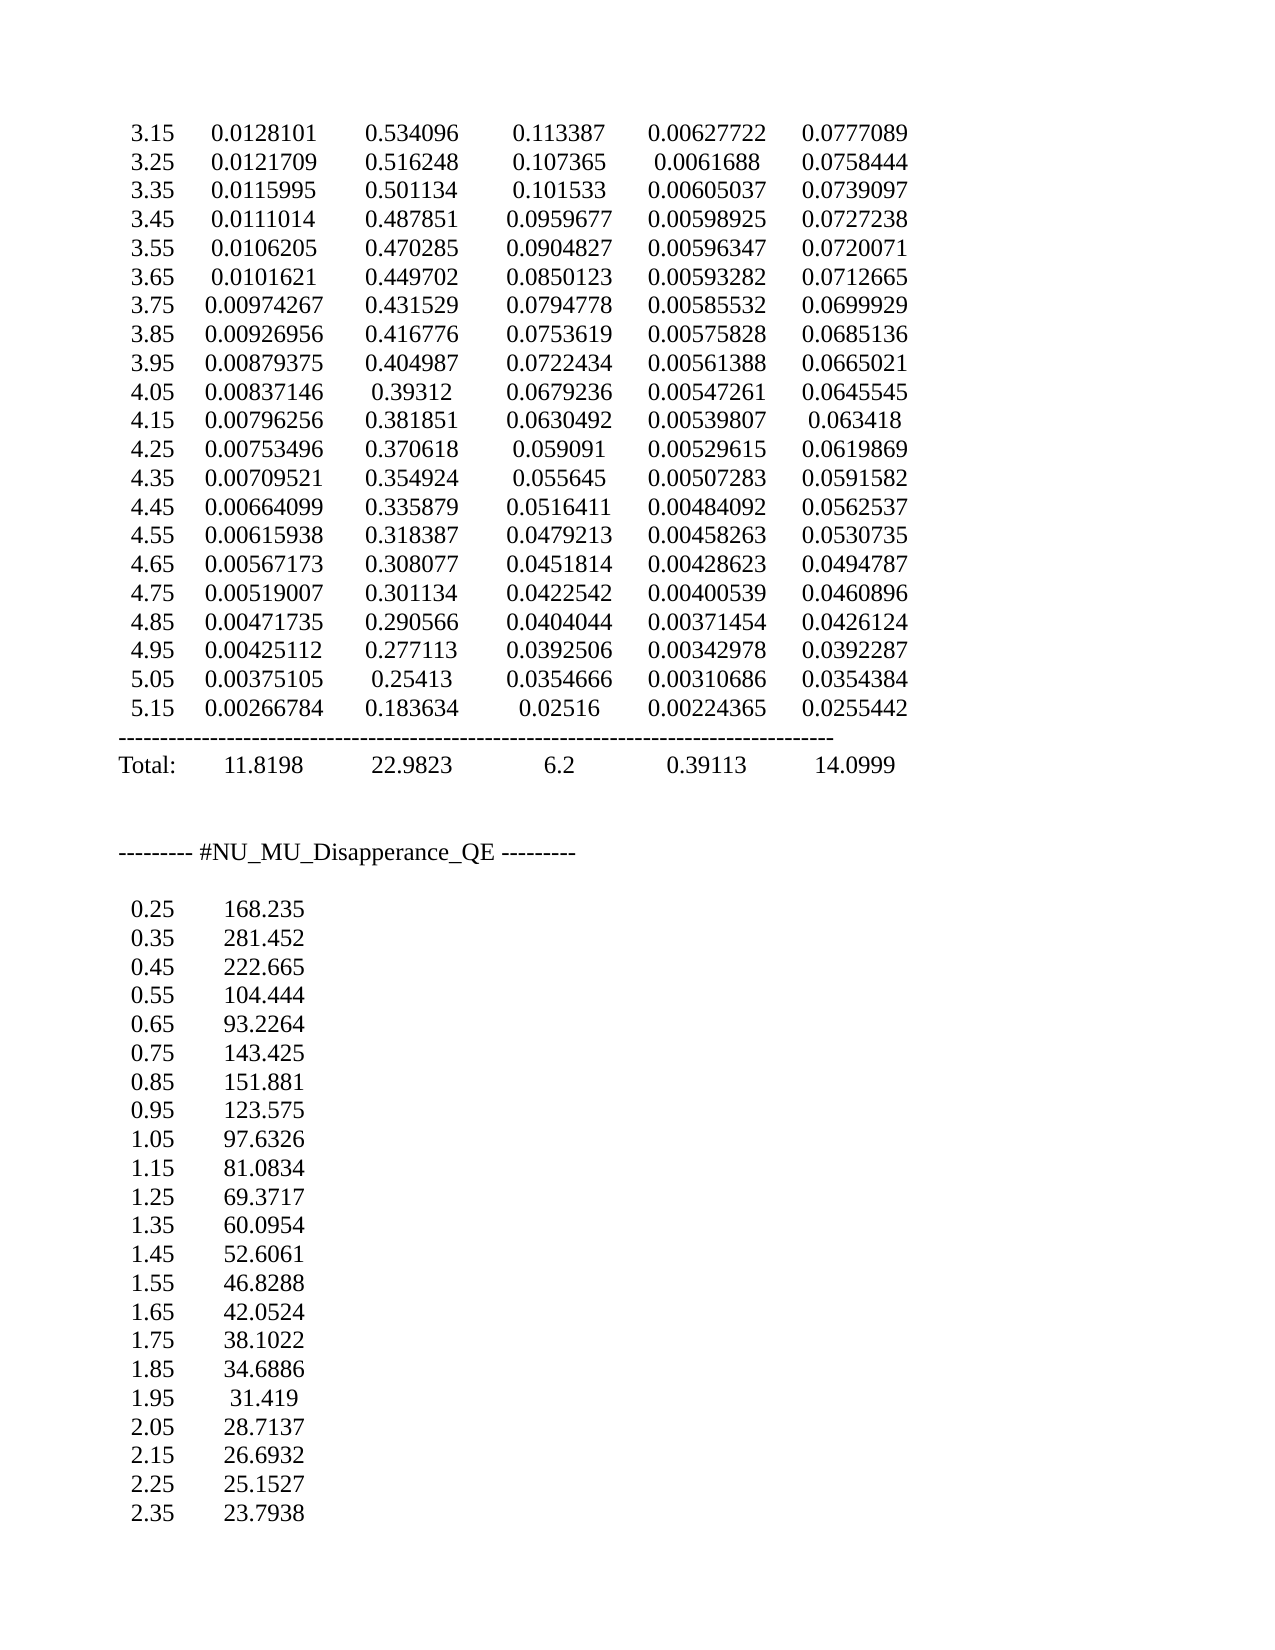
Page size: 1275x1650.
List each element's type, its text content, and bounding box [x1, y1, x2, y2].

text 4.25 0.00753496 0.370618 0.059091 0.00529615 0.0619869 [118, 434, 1157, 463]
text 0.85 151.881 [118, 1067, 1157, 1096]
text 1.75 38.1022 [118, 1326, 1157, 1354]
text 4.95 0.00425112 0.277113 0.0392506 0.00342978 0.0392287 [118, 636, 1157, 664]
text 4.45 0.00664099 0.335879 0.0516411 0.00484092 0.0562537 [118, 492, 1157, 521]
text 0.95 123.575 [118, 1096, 1157, 1124]
text 1.15 81.0834 [118, 1153, 1157, 1182]
text 1.65 42.0524 [118, 1297, 1157, 1326]
text 4.65 0.00567173 0.308077 0.0451814 0.00428623 0.0494787 [118, 549, 1157, 578]
text 3.95 0.00879375 0.404987 0.0722434 0.00561388 0.0665021 [118, 348, 1157, 377]
text 4.75 0.00519007 0.301134 0.0422542 0.00400539 0.0460896 [118, 578, 1157, 607]
text 0.25 168.235 [118, 894, 1157, 923]
text 5.15 0.00266784 0.183634 0.02516 0.00224365 0.0255442 [118, 693, 1157, 722]
text 3.55 0.0106205 0.470285 0.0904827 0.00596347 0.0720071 [118, 233, 1157, 262]
text 1.95 31.419 [118, 1383, 1157, 1412]
text 0.55 104.444 [118, 981, 1157, 1009]
text 0.75 143.425 [118, 1038, 1157, 1067]
text 3.85 0.00926956 0.416776 0.0753619 0.00575828 0.0685136 [118, 319, 1157, 348]
text 2.25 25.1527 [118, 1469, 1157, 1498]
text 3.75 0.00974267 0.431529 0.0794778 0.00585532 0.0699929 [118, 291, 1157, 319]
text 3.25 0.0121709 0.516248 0.107365 0.0061688 0.0758444 [118, 147, 1157, 176]
text 4.55 0.00615938 0.318387 0.0479213 0.00458263 0.0530735 [118, 521, 1157, 549]
text 3.15 0.0128101 0.534096 0.113387 0.00627722 0.0777089 [118, 118, 1157, 147]
text 0.45 222.665 [118, 952, 1157, 981]
text Total: 11.8198 22.9823 6.2 0.39113 14.0999 [118, 751, 1157, 779]
text 5.05 0.00375105 0.25413 0.0354666 0.00310686 0.0354384 [118, 664, 1157, 693]
text 1.55 46.8288 [118, 1268, 1157, 1297]
text 4.35 0.00709521 0.354924 0.055645 0.00507283 0.0591582 [118, 463, 1157, 492]
text 3.45 0.0111014 0.487851 0.0959677 0.00598925 0.0727238 [118, 204, 1157, 233]
text 3.35 0.0115995 0.501134 0.101533 0.00605037 0.0739097 [118, 176, 1157, 204]
text 4.85 0.00471735 0.290566 0.0404044 0.00371454 0.0426124 [118, 607, 1157, 636]
text 1.35 60.0954 [118, 1211, 1157, 1239]
text 3.65 0.0101621 0.449702 0.0850123 0.00593282 0.0712665 [118, 262, 1157, 291]
text --------- #NU_MU_Disapperance_QE --------- [118, 837, 1157, 866]
text 0.35 281.452 [118, 923, 1157, 952]
text 2.15 26.6932 [118, 1441, 1157, 1469]
text 0.65 93.2264 [118, 1009, 1157, 1038]
text 1.85 34.6886 [118, 1354, 1157, 1383]
text 4.05 0.00837146 0.39312 0.0679236 0.00547261 0.0645545 [118, 377, 1157, 406]
text 1.45 52.6061 [118, 1239, 1157, 1268]
text 4.15 0.00796256 0.381851 0.0630492 0.00539807 0.063418 [118, 406, 1157, 434]
text 2.35 23.7938 [118, 1498, 1157, 1527]
text -------------------------------------------------------------------------------------- [118, 722, 1157, 751]
text 1.05 97.6326 [118, 1124, 1157, 1153]
text 1.25 69.3717 [118, 1182, 1157, 1211]
text 2.05 28.7137 [118, 1412, 1157, 1441]
